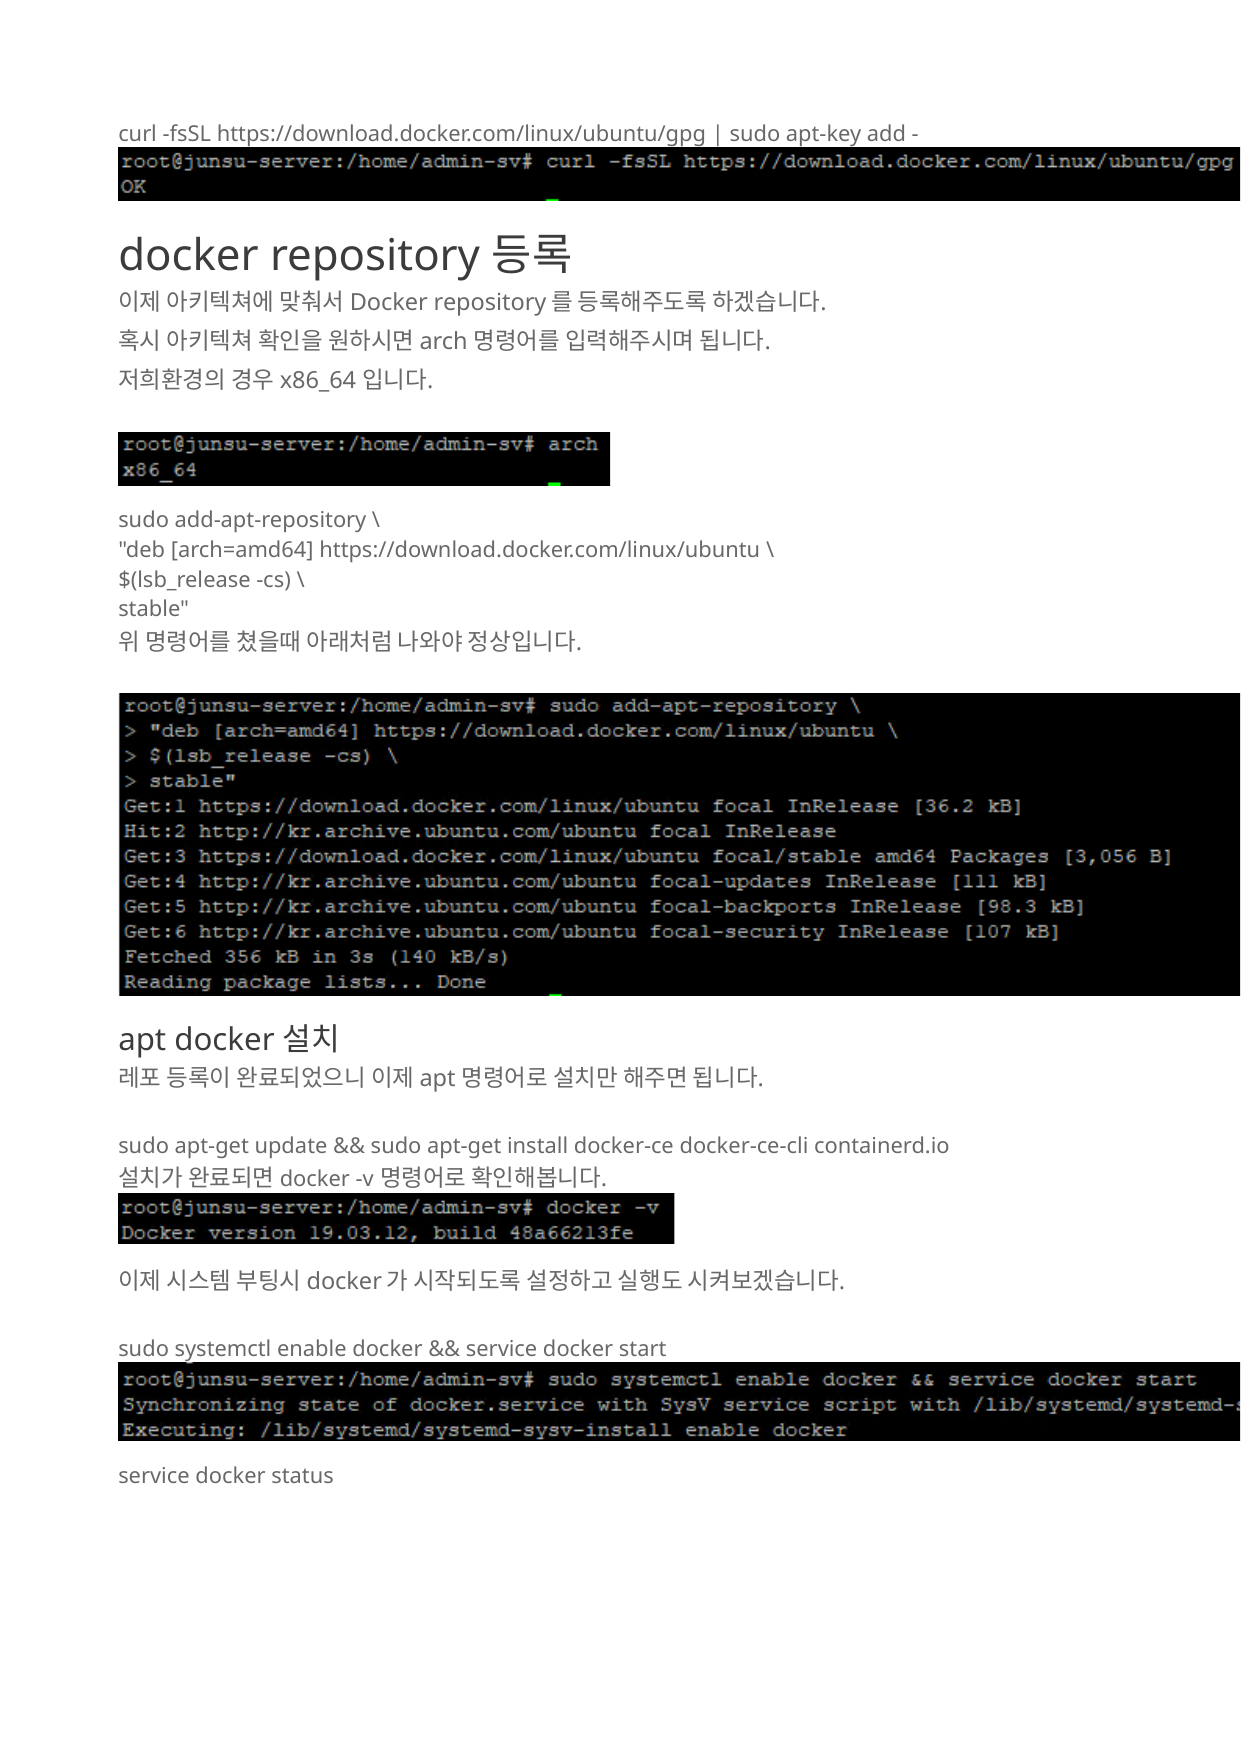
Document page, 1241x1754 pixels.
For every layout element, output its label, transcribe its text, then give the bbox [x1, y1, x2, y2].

picture [118, 693, 1241, 996]
subtitle apt docker 설치 [118, 1014, 1122, 1059]
text 이제 시스템 부팅시 docker가 시작되도록 설정하고 실행도 시켜보겠습니다. [118, 1262, 1122, 1297]
text sudo systemctl enable docker && service docker start [118, 1333, 1122, 1362]
picture [118, 1193, 675, 1244]
picture [118, 147, 1241, 201]
text service docker status [118, 1460, 1122, 1489]
text 위 명령어를 쳤을때 아래처럼 나와야 정상입니다. [118, 623, 1122, 657]
text 레포 등록이 완료되었으니 이제 apt 명령어로 설치만 해주면 됩니다. [118, 1059, 1122, 1093]
text sudo add-apt-repository \ "deb [arch=amd64] https://download.docker.com/linux/ubuntu \ $(lsb_release -cs) \ stable" [118, 504, 1122, 623]
picture [118, 1362, 1241, 1441]
picture [118, 432, 611, 486]
text curl -fsSL https://download.docker.com/linux/ubuntu/gpg | sudo apt-key add - [118, 118, 1122, 147]
text 이제 아키텍쳐에 맞춰서 Docker repository를 등록해주도록 하겠습니다. 혹시 아키텍쳐 확인을 원하시면 arch 명령어를 입력해주시며 됩니다. 저희환경의 경우 x86_64 입니다. [118, 283, 1122, 396]
text 설치가 완료되면 docker -v 명령어로 확인해봅니다. [118, 1159, 1122, 1194]
text sudo apt-get update && sudo apt-get install docker-ce docker-ce-cli containerd.io [118, 1130, 1122, 1159]
subtitle docker repository 등록 [118, 220, 1122, 283]
